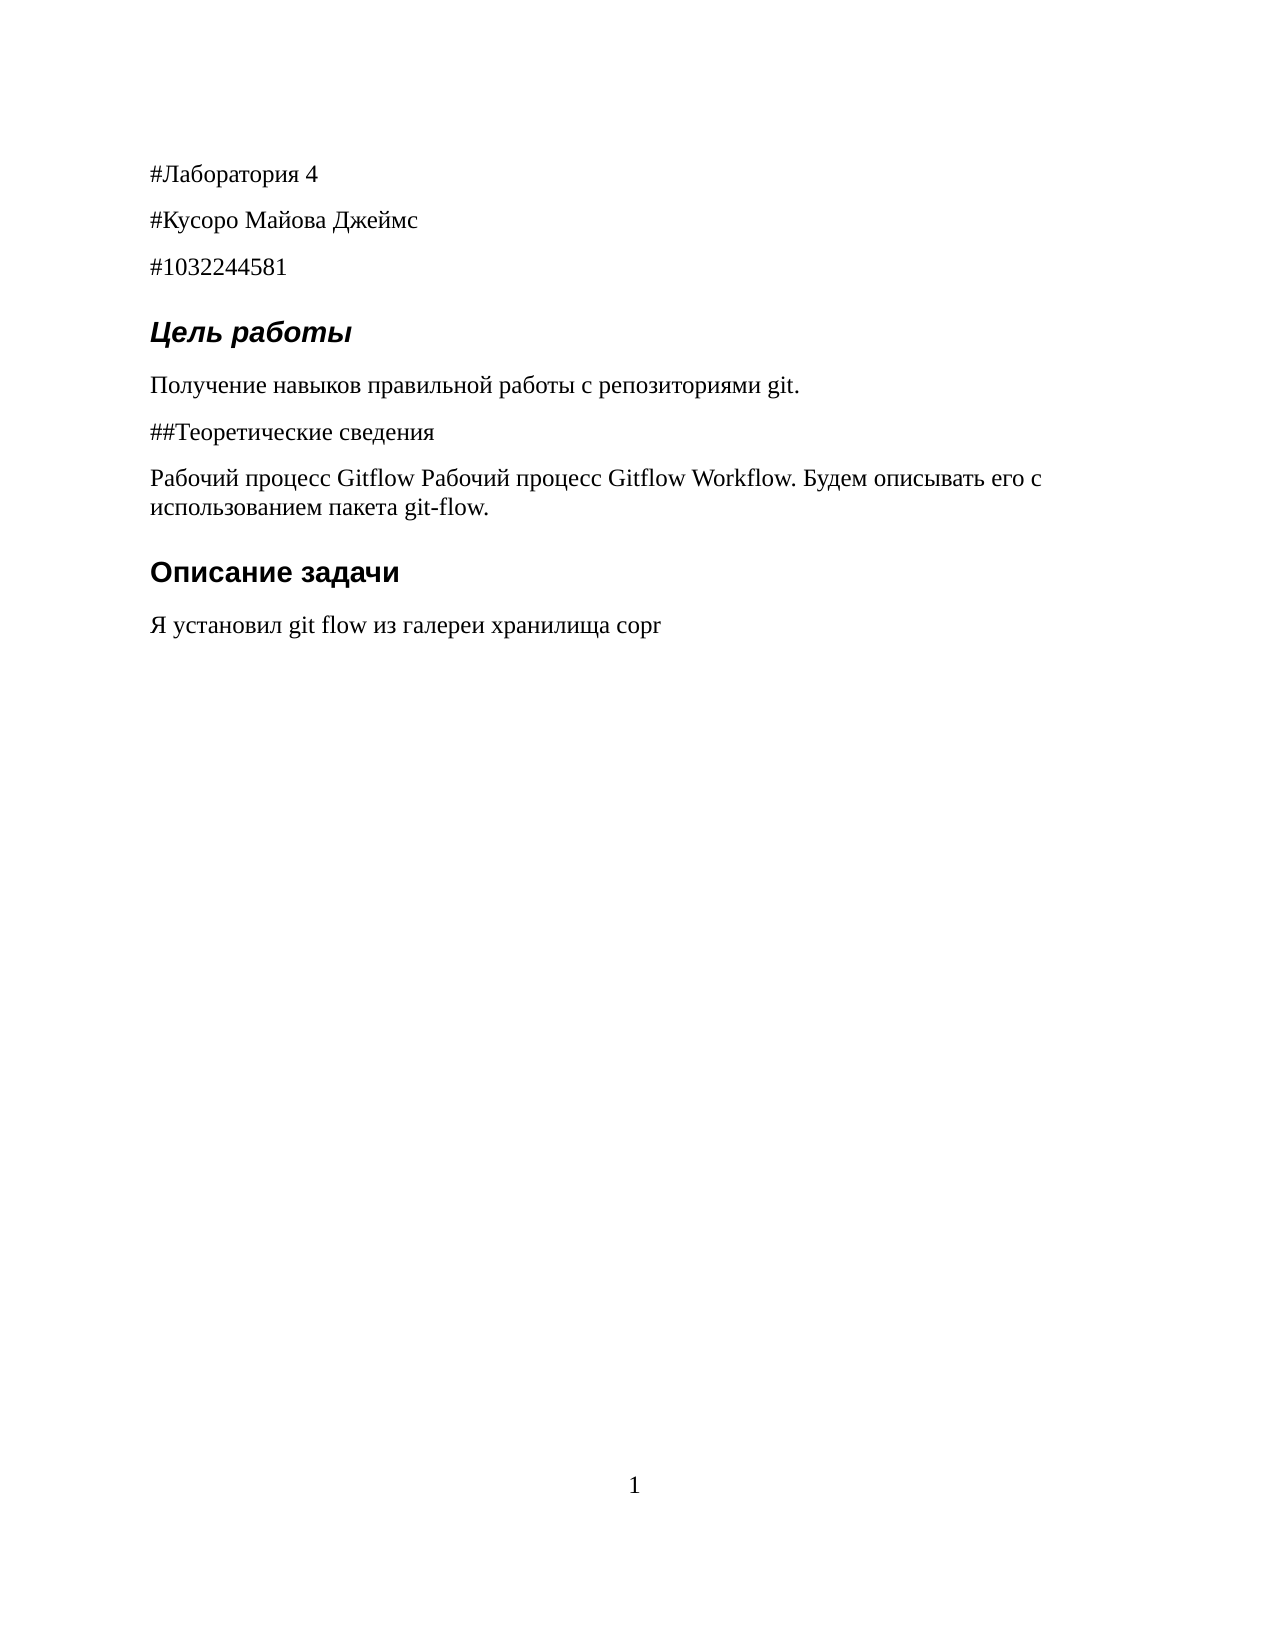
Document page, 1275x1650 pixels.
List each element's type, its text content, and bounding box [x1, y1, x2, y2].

subtitle Цель работы [150, 315, 1125, 348]
text #Лаборатория 4 [150, 159, 1125, 188]
text Рабочий процесс Gitflow Рабочий процесс Gitflow Workflow. Будем описывать его с использованием пакета git-flow. [150, 463, 1125, 521]
subtitle Описание задачи [150, 555, 1125, 588]
text Получение навыков правильной работы с репозиториями git. [150, 370, 1125, 399]
text #1032244581 [150, 252, 1125, 281]
text Я установил git flow из галереи хранилища copr [150, 610, 1125, 638]
text #Кусоро Майова Джеймс [150, 206, 1125, 234]
text ##Теоретические сведения [150, 417, 1125, 445]
